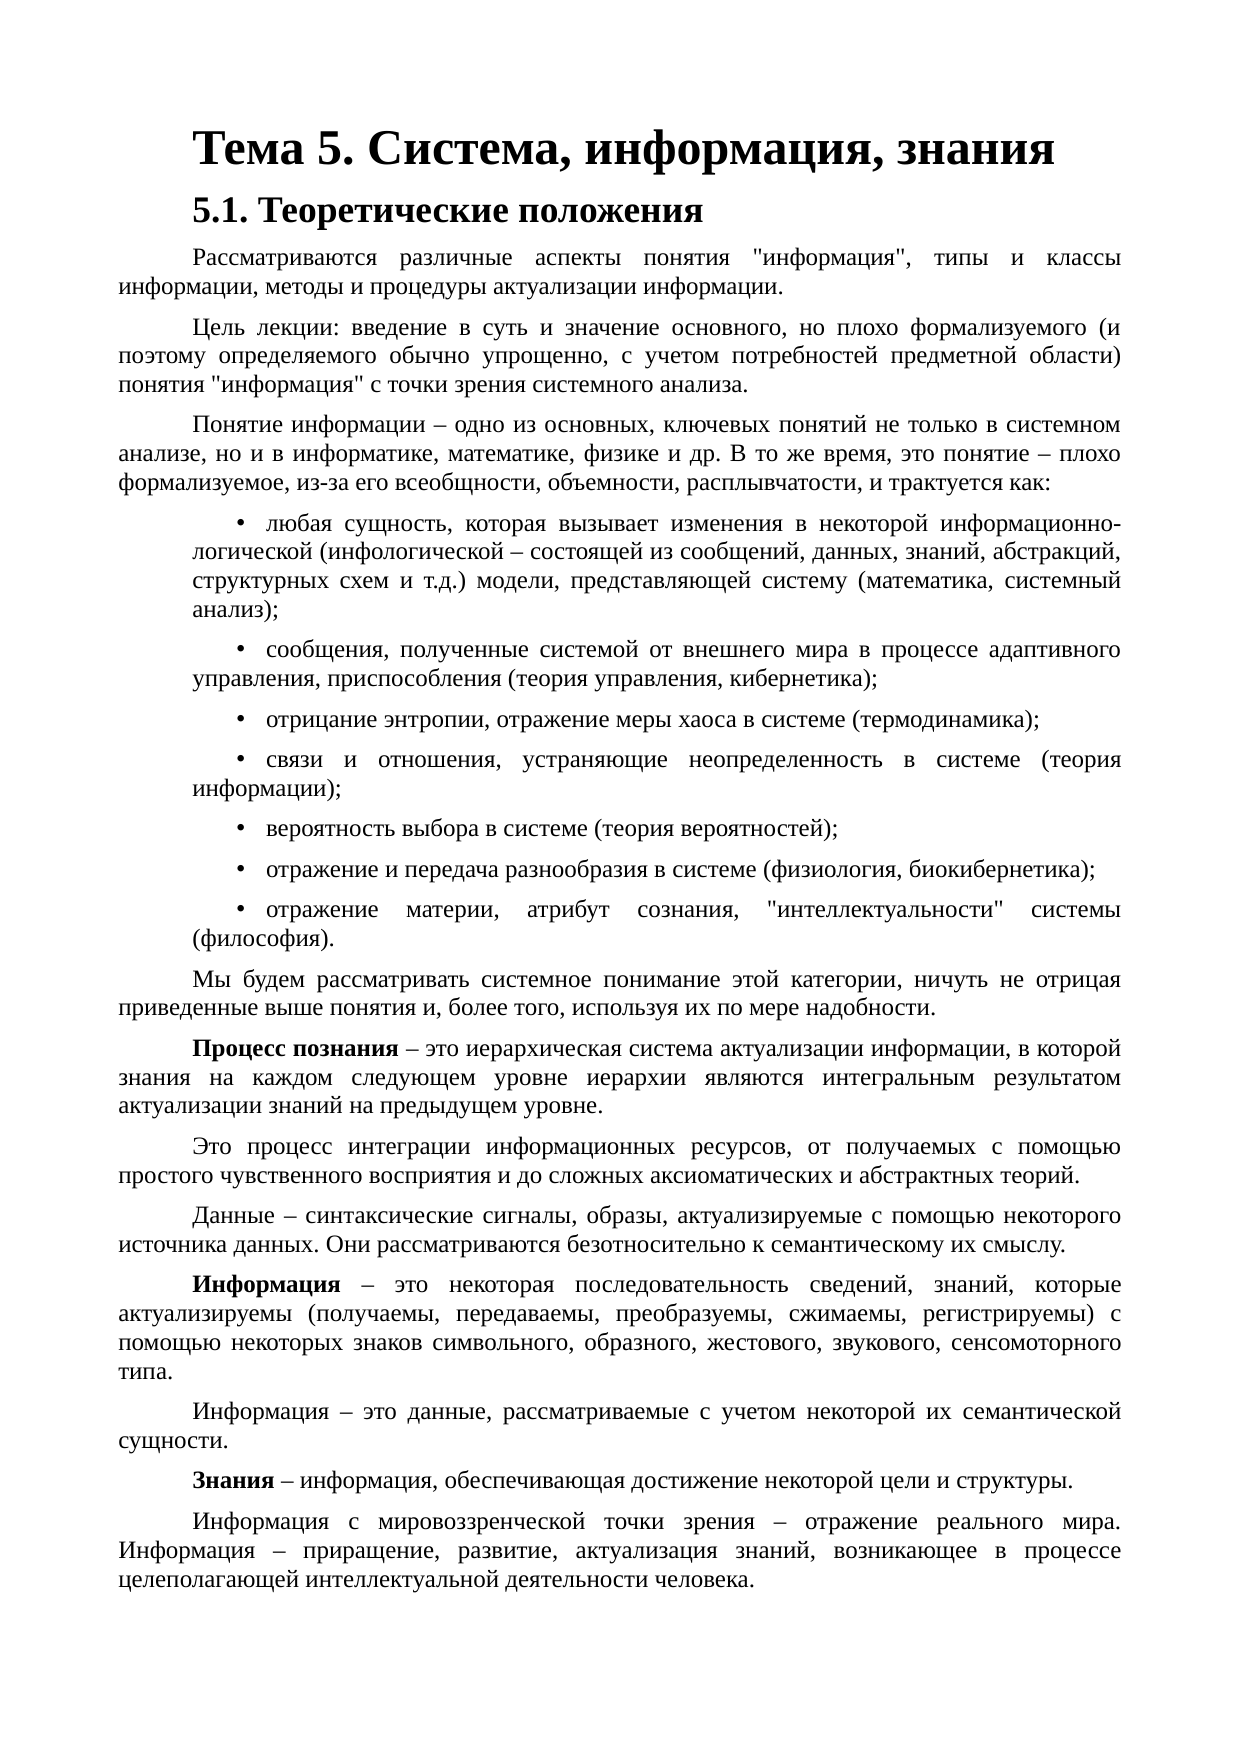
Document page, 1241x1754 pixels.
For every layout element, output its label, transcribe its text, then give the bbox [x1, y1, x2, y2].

text Знания – информация, обеспечивающая достижение некоторой цели и структуры. [118, 1466, 1122, 1494]
list любая сущность, которая вызывает изменения в некоторой информационно-логической (инфологической – состоящей из сообщений, данных, знаний, абстракций, структурных схем и т.д.) модели, представляющей систему (математика, системный анализ); [162, 508, 1122, 623]
text Цель лекции: введение в суть и значение основного, но плохо формализуемого (и поэтому определяемого обычно упрощенно, с учетом потребностей предметной области) понятия "информация" с точки зрения системного анализа. [118, 312, 1122, 398]
text Мы будем рассматривать системное понимание этой категории, ничуть не отрицая приведенные выше понятия и, более того, используя их по мере надобности. [118, 964, 1122, 1021]
list сообщения, полученные системой от внешнего мира в процессе адаптивного управления, приспособления (теория управления, кибернетика); [162, 634, 1122, 692]
subtitle Тема 5. Система, информация, знания [118, 118, 1122, 176]
text Это процесс интеграции информационных ресурсов, от получаемых с помощью простого чувственного восприятия и до сложных аксиоматических и абстрактных теорий. [118, 1131, 1122, 1188]
list вероятность выбора в системе (теория вероятностей); [162, 813, 1122, 842]
list отрицание энтропии, отражение меры хаоса в системе (термодинамика); [162, 704, 1122, 732]
list отражение материи, атрибут сознания, "интеллектуальности" системы (философия). [162, 894, 1122, 952]
text Информация – это данные, рассматриваемые с учетом некоторой их семантической сущности. [118, 1396, 1122, 1454]
text Понятие информации – одно из основных, ключевых понятий не только в системном анализе, но и в информатике, математике, физике и др. В то же время, это понятие – плохо формализуемое, из-за его всеобщности, объемности, расплывчатости, и трактуется как: [118, 409, 1122, 496]
text Данные – синтаксические сигналы, образы, актуализируемые с помощью некоторого источника данных. Они рассматриваются безотносительно к семантическому их смыслу. [118, 1200, 1122, 1258]
list связи и отношения, устраняющие неопределенность в системе (теория информации); [162, 744, 1122, 802]
text Информация с мировоззренческой точки зрения – отражение реального мира. Информация – приращение, развитие, актуализация знаний, возникающее в процессе целеполагающей интеллектуальной деятельности человека. [118, 1506, 1122, 1592]
text Рассматриваются различные аспекты понятия "информация", типы и классы информации, методы и процедуры актуализации информации. [118, 242, 1122, 300]
subtitle 5.1. Теоретические положения [118, 187, 1122, 231]
list отражение и передача разнообразия в системе (физиология, биокибернетика); [162, 854, 1122, 883]
text Информация – это некоторая последовательность сведений, знаний, которые актуализируемы (получаемы, передаваемы, преобразуемы, сжимаемы, регистрируемы) с помощью некоторых знаков символьного, образного, жестового, звукового, сенсомоторного типа. [118, 1269, 1122, 1384]
text Процесс познания – это иерархическая система актуализации информации, в которой знания на каждом следующем уровне иерархии являются интегральным результатом актуализации знаний на предыдущем уровне. [118, 1033, 1122, 1119]
